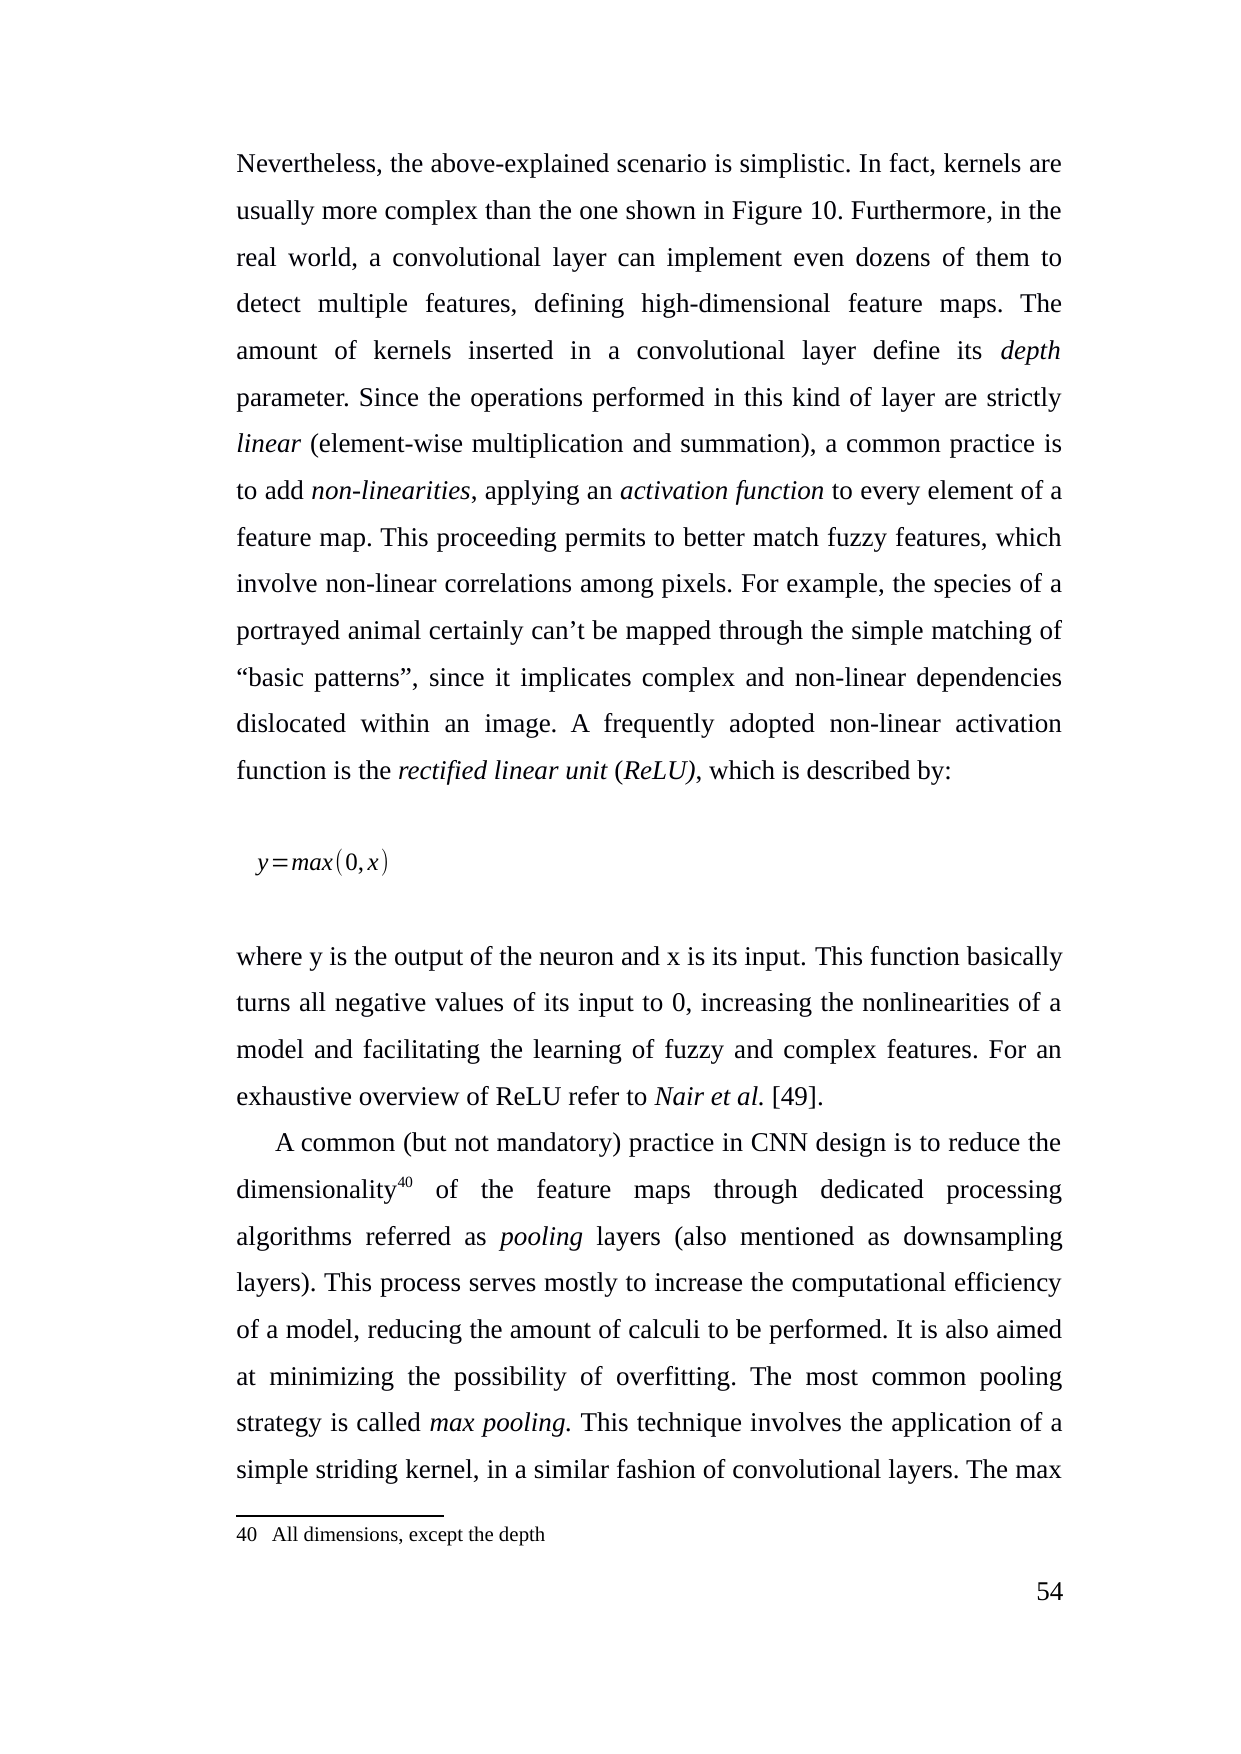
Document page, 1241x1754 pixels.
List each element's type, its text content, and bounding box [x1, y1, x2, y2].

text Nevertheless, the above-explained scenario is simplistic. In fact, kernels are usually more complex than the one shown in Figure 10. Furthermore, in the real world, a convolutional layer can implement even dozens of them to detect multiple features, defining high-dimensional feature maps. The amount of kernels inserted in a convolutional layer define its depth parameter. Since the operations performed in this kind of layer are strictly linear (element-wise multiplication and summation), a common practice is to add non-linearities, applying an activation function to every element of a feature map. This proceeding permits to better match fuzzy features, which involve non-linear correlations among pixels. For example, the species of a portrayed animal certainly can’t be mapped through the simple matching of “basic patterns”, since it implicates complex and non-linear dependencies dislocated within an image. A frequently adopted non-linear activation function is the rectified linear unit (ReLU), which is described by: [236, 148, 1063, 785]
text where y is the output of the neuron and x is its input. This function basically turns all negative values of its input to 0, increasing the nonlinearities of a model and facilitating the learning of fuzzy and complex features. For an exhaustive overview of ReLU refer to Nair et al. [49]. [236, 940, 1063, 1111]
text All dimensions, except the depth [236, 1522, 1063, 1546]
text A common (but not mandatory) practice in CNN design is to reduce the dimensionality of the feature maps through dedicated processing algorithms referred as pooling layers (also mentioned as downsampling layers). This process serves mostly to increase the computational efficiency of a model, reducing the amount of calculi to be performed. It is also aimed at minimizing the possibility of overfitting. The most common pooling strategy is called max pooling. This technique involves the application of a simple striding kernel, in a similar fashion of convolutional layers. The max [236, 1126, 1063, 1484]
